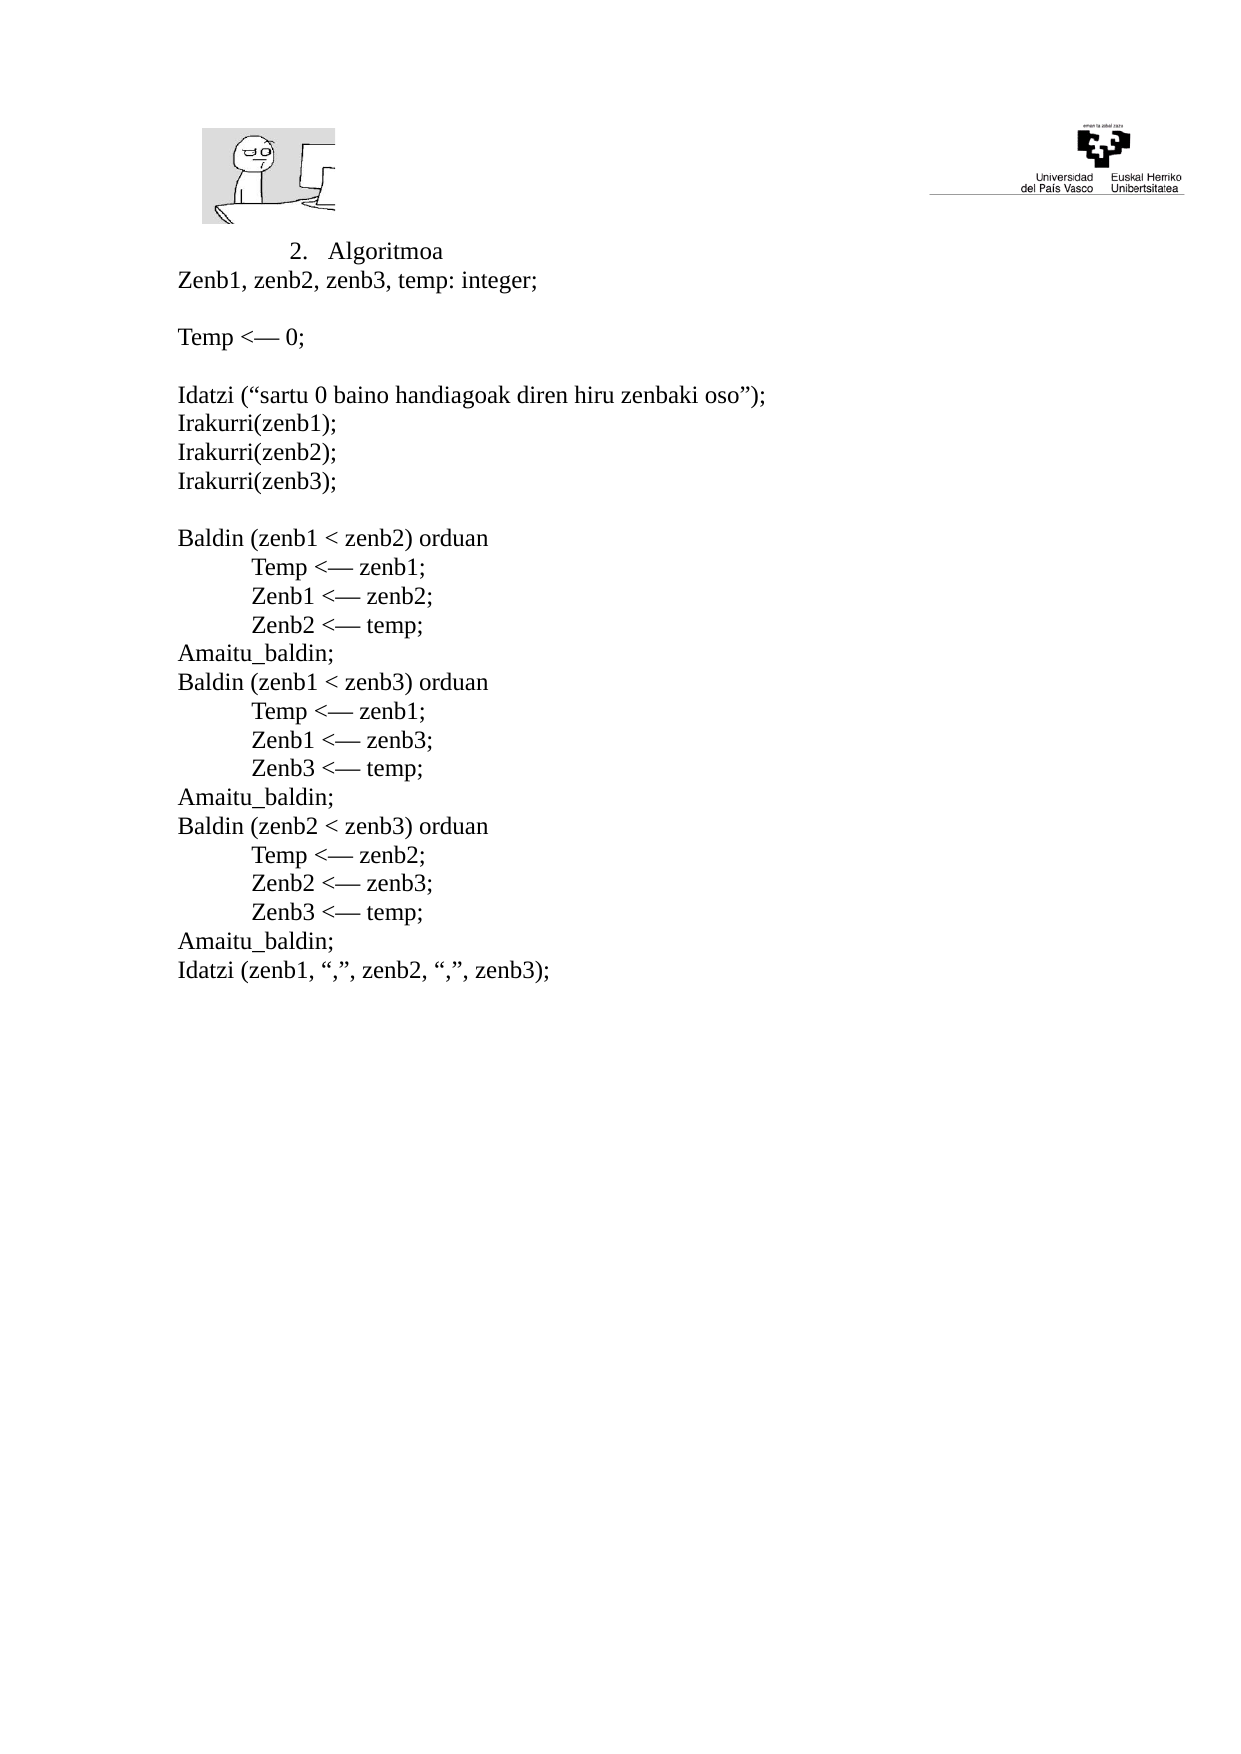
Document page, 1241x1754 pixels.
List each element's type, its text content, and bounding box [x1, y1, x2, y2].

text Baldin (zenb2 < zenb3) orduan [177, 811, 1125, 840]
text Irakurri(zenb2); [177, 437, 1125, 466]
text Temp <— zenb2; [177, 840, 1125, 868]
text Zenb2 <— temp; [177, 610, 1125, 638]
text Irakurri(zenb3); [177, 466, 1125, 495]
text Idatzi (“sartu 0 baino handiagoak diren hiru zenbaki oso”); [177, 380, 1125, 408]
text Baldin (zenb1 < zenb2) orduan [177, 523, 1125, 552]
text Zenb3 <— temp; [177, 753, 1125, 782]
text Temp <— 0; [177, 322, 1125, 351]
list Algoritmoa [254, 236, 1125, 265]
text Zenb2 <— zenb3; [177, 868, 1125, 897]
text Baldin (zenb1 < zenb3) orduan [177, 667, 1125, 696]
text Amaitu_baldin; [177, 782, 1125, 811]
text Zenb1, zenb2, zenb3, temp: integer; [177, 265, 1125, 293]
text Idatzi (zenb1, “,”, zenb2, “,”, zenb3); [177, 955, 1125, 983]
text Zenb1 <— zenb3; [177, 725, 1125, 753]
text Zenb1 <— zenb2; [177, 581, 1125, 610]
text Amaitu_baldin; [177, 638, 1125, 667]
text Temp <— zenb1; [177, 552, 1125, 581]
text Zenb3 <— temp; [177, 897, 1125, 926]
text Temp <— zenb1; [177, 696, 1125, 725]
text Amaitu_baldin; [177, 926, 1125, 955]
text Irakurri(zenb1); [177, 408, 1125, 437]
